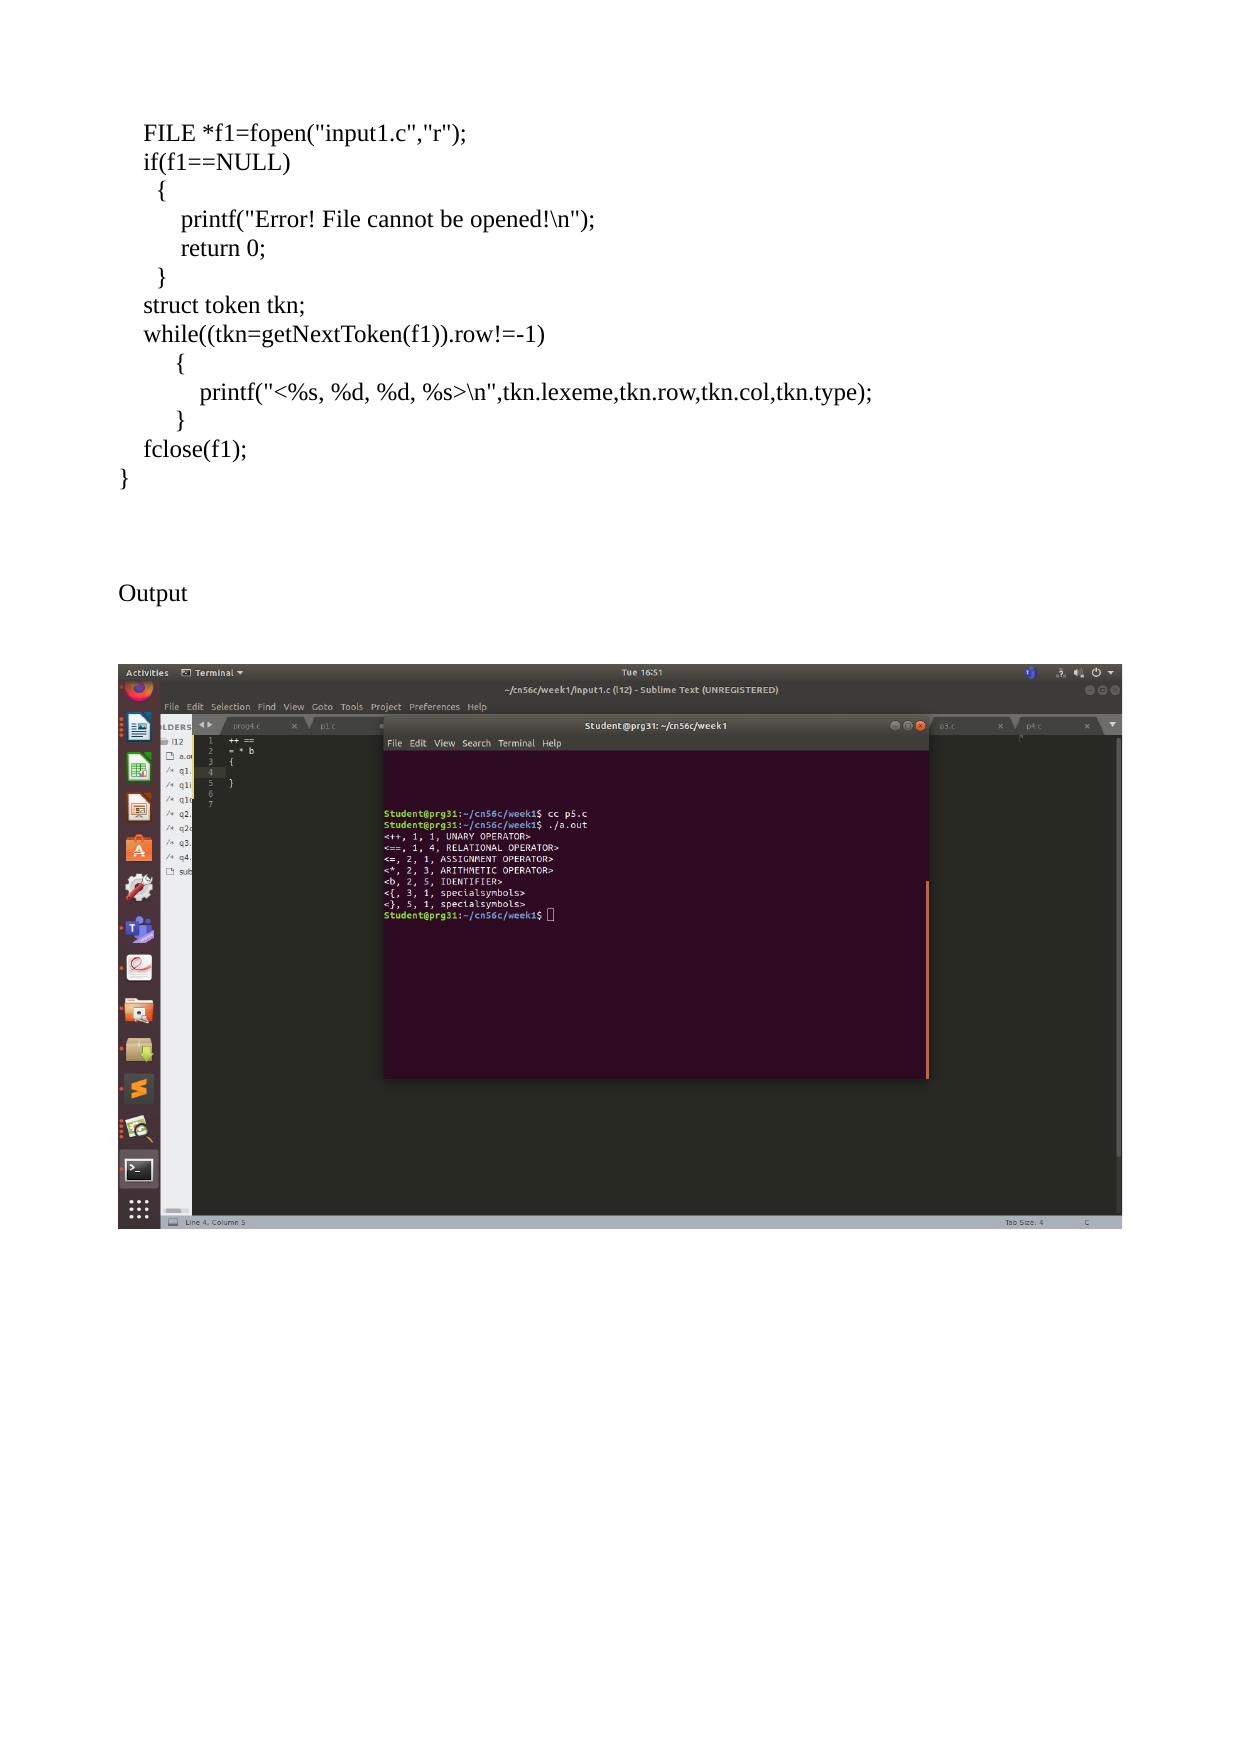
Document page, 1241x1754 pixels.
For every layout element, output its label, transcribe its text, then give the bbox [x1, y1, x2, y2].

text struct token tkn; [118, 291, 1122, 319]
text Output [118, 578, 1122, 607]
text printf("Error! File cannot be opened!\n"); [118, 204, 1122, 233]
text } [118, 463, 1122, 492]
text fclose(f1); [118, 434, 1122, 463]
text { [118, 176, 1122, 204]
text if(f1==NULL) [118, 147, 1122, 176]
text return 0; [118, 233, 1122, 262]
picture [118, 664, 1123, 1229]
text { [118, 348, 1122, 377]
text printf("<%s, %d, %d, %s>\n",tkn.lexeme,tkn.row,tkn.col,tkn.type); [118, 377, 1122, 406]
text } [118, 262, 1122, 291]
text FILE *f1=fopen("input1.c","r"); [118, 118, 1122, 147]
text while((tkn=getNextToken(f1)).row!=-1) [118, 319, 1122, 348]
text } [118, 406, 1122, 434]
